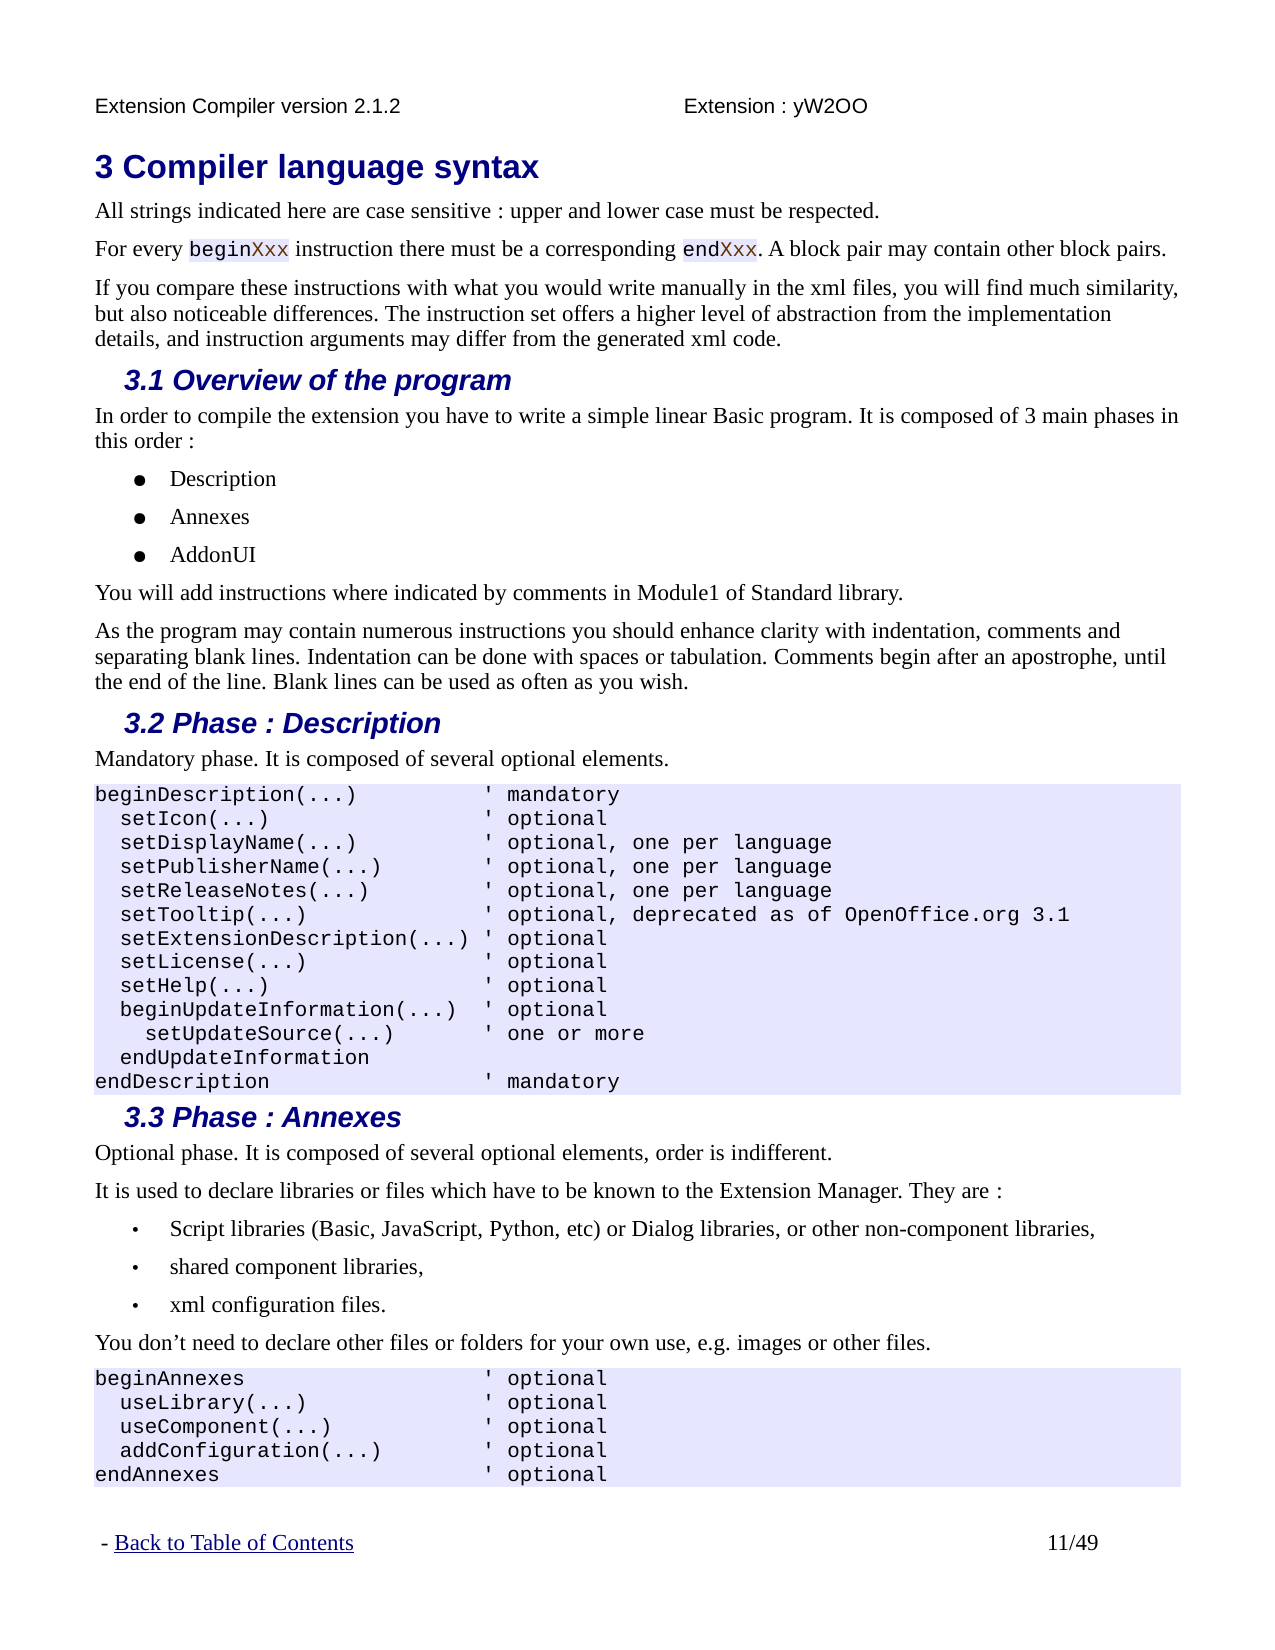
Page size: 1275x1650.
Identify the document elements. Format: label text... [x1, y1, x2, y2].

subtitle Overview of the program [124, 364, 1181, 397]
text beginAnnexes ' optional [94, 1368, 1181, 1392]
text For every beginXxx instruction there must be a corresponding endXxx. A block pair may contain other block pairs. [94, 236, 1181, 262]
text endUpdateInformation [94, 1047, 1181, 1071]
text setIcon(...) ' optional [94, 808, 1181, 832]
text In order to compile the extension you have to write a simple linear Basic program. It is composed of 3 main phases in this order : [94, 402, 1181, 453]
text endAnnexes ' optional [94, 1463, 1181, 1487]
subtitle Phase : Annexes [124, 1101, 1181, 1133]
text setTooltip(...) ' optional, deprecated as of OpenOffice.org 3.1 [94, 903, 1181, 927]
text As the program may contain numerous instructions you should enhance clarity with indentation, comments and separating blank lines. Indentation can be done with spaces or tabulation. Comments begin after an apostrophe, until the end of the line. Blank lines can be used as often as you wish. [94, 618, 1181, 695]
text You don’t need to declare other files or folders for your own use, e.g. images or other files. [94, 1329, 1181, 1355]
text beginUpdateInformation(...) ' optional [94, 999, 1181, 1023]
text useComponent(...) ' optional [94, 1416, 1181, 1439]
list xml configuration files. [132, 1292, 1181, 1317]
list Script libraries (Basic, JavaScript, Python, etc) or Dialog libraries, or other non-component libraries, [132, 1216, 1181, 1241]
list Annexes [132, 504, 1181, 529]
text setHelp(...) ' optional [94, 975, 1181, 999]
subtitle Compiler language syntax [94, 147, 1181, 185]
text endDescription ' mandatory [94, 1071, 1181, 1095]
text setDisplayName(...) ' optional, one per language [94, 832, 1181, 856]
text beginDescription(...) ' mandatory [94, 784, 1181, 808]
text setExtensionDescription(...) ' optional [94, 927, 1181, 951]
text Optional phase. It is composed of several optional elements, order is indifferent. [94, 1139, 1181, 1165]
text If you compare these instructions with what you would write manually in the xml files, you will find much similarity, but also noticeable differences. The instruction set offers a higher level of abstraction from the implementation details, and instruction arguments may differ from the generated xml code. [94, 275, 1181, 352]
text You will add instructions where indicated by comments in Module1 of Standard library. [94, 580, 1181, 606]
text useLibrary(...) ' optional [94, 1392, 1181, 1416]
text It is used to declare libraries or files which have to be known to the Extension Manager. They are : [94, 1177, 1181, 1203]
text All strings indicated here are case sensitive : upper and lower case must be respected. [94, 197, 1181, 223]
text setUpdateSource(...) ' one or more [94, 1023, 1181, 1047]
text setReleaseNotes(...) ' optional, one per language [94, 879, 1181, 903]
subtitle Phase : Description [124, 707, 1181, 740]
text setLicense(...) ' optional [94, 951, 1181, 975]
list AddonUI [132, 542, 1181, 568]
text setPublisherName(...) ' optional, one per language [94, 856, 1181, 879]
list Description [132, 466, 1181, 492]
text Mandatory phase. It is composed of several optional elements. [94, 746, 1181, 771]
text addConfiguration(...) ' optional [94, 1439, 1181, 1463]
list shared component libraries, [132, 1253, 1181, 1279]
